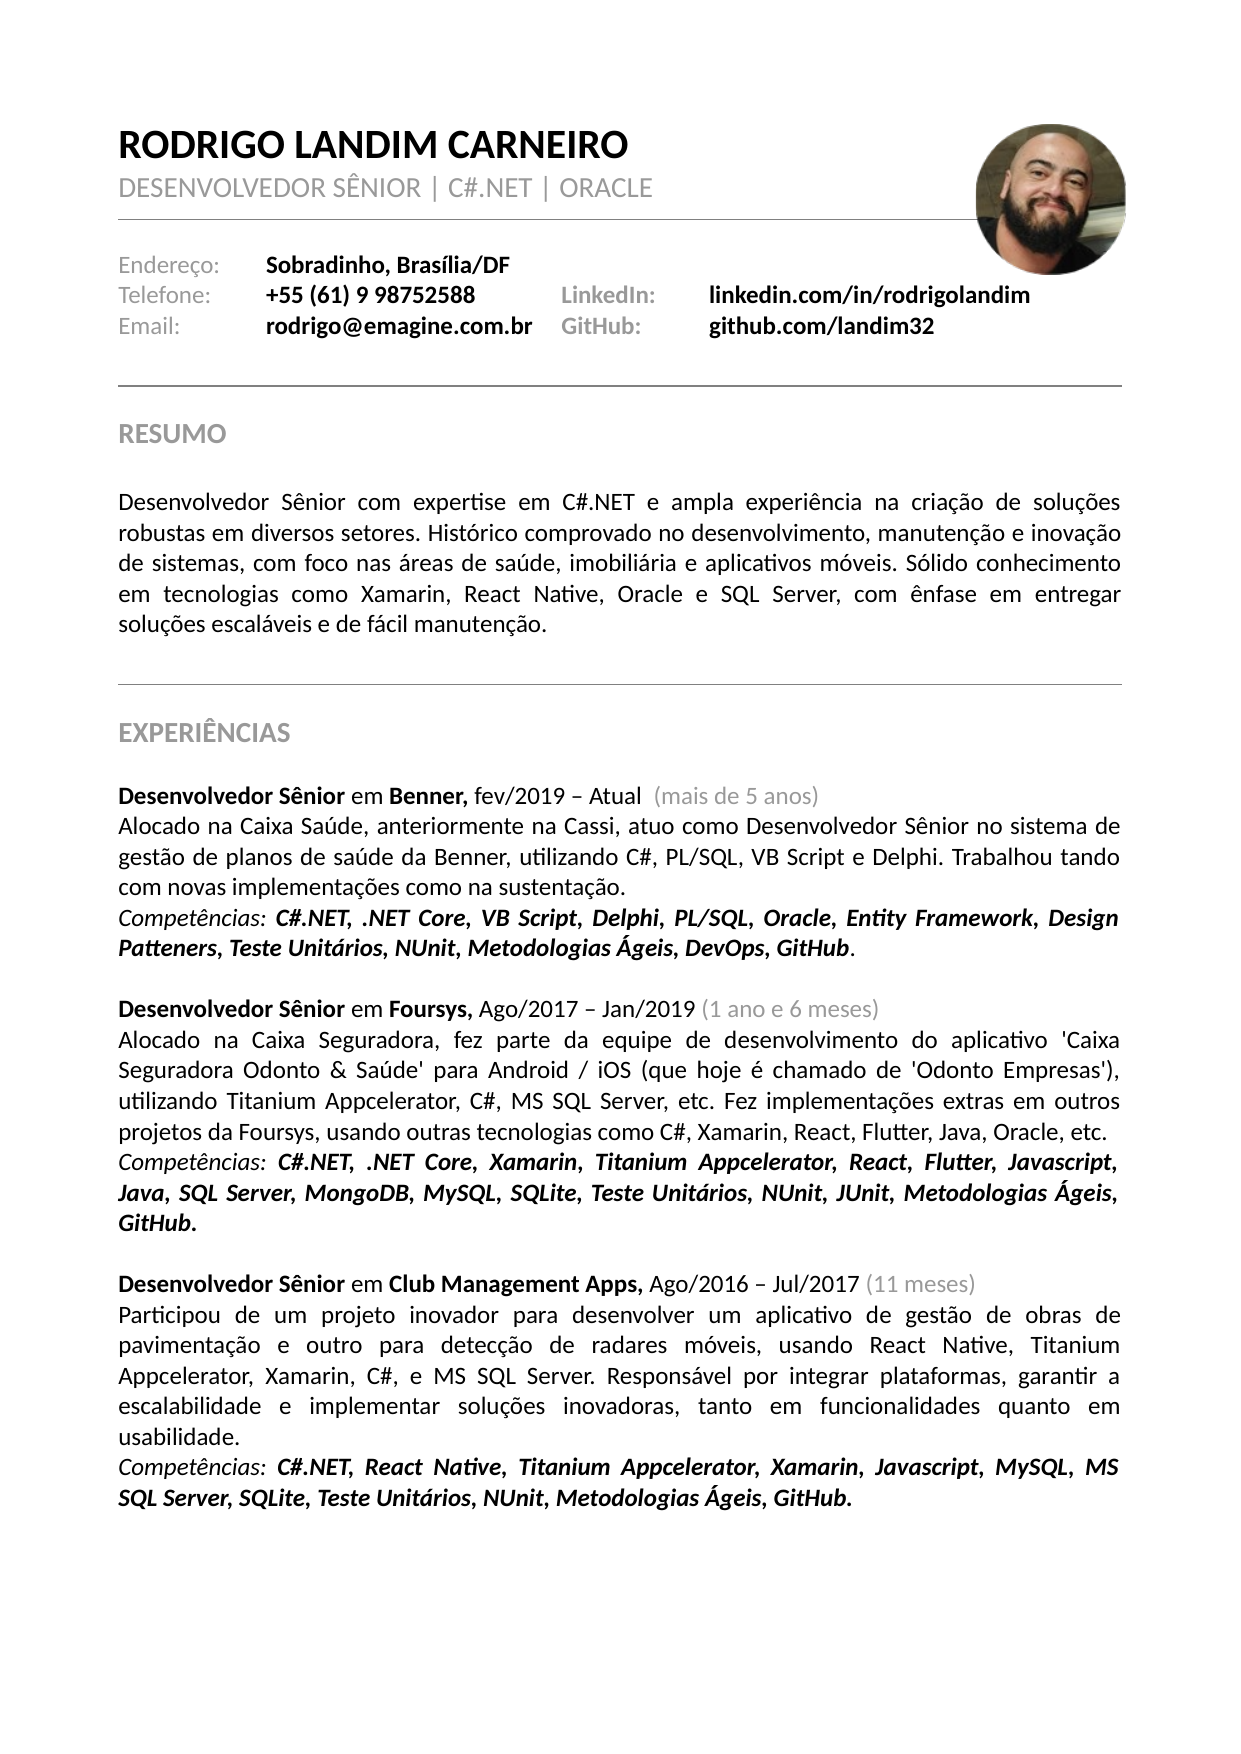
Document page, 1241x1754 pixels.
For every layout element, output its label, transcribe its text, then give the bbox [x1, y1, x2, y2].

text Participou de um projeto inovador para desenvolver um aplicativo de gestão de obras de pavimentação e outro para detecção de radares móveis, usando React Native, Titanium Appcelerator, Xamarin, C#, e MS SQL Server. Responsável por integrar plataformas, garantir a escalabilidade e implementar soluções inovadoras, tanto em funcionalidades quanto em usabilidade. [118, 1299, 1122, 1451]
text Desenvolvedor Sênior com expertise em C#.NET e ampla experiência na criação de soluções robustas em diversos setores. Histórico comprovado no desenvolvimento, manutenção e inovação de sistemas, com foco nas áreas de saúde, imobiliária e aplicativos móveis. Sólido conhecimento em tecnologias como Xamarin, React Native, Oracle e SQL Server, com ênfase em entregar soluções escaláveis e de fácil manutenção. [118, 486, 1122, 639]
text EXPERIÊNCIAS [118, 714, 1122, 749]
text Desenvolvedor Sênior em Foursys, Ago/2017 – Jan/2019 (1 ano e 6 meses) [118, 994, 1122, 1024]
text Alocado na Caixa Seguradora, fez parte da equipe de desenvolvimento do aplicativo 'Caixa Seguradora Odonto & Saúde' para Android / iOS (que hoje é chamado de 'Odonto Empresas'), utilizando Titanium Appcelerator, C#, MS SQL Server, etc. Fez implementações extras em outros projetos da Foursys, usando outras tecnologias como C#, Xamarin, React, Flutter, Java, Oracle, etc. [118, 1024, 1122, 1146]
text Competências: C#.NET, .NET Core, VB Script, Delphi, PL/SQL, Oracle, Entity Framework, Design Patteners, Teste Unitários, NUnit, Metodologias Ágeis, DevOps, GitHub. [118, 902, 1122, 963]
text Desenvolvedor Sênior em Benner, fev/2019 – Atual (mais de 5 anos) [118, 780, 1122, 811]
text Email: rodrigo@emagine.com.br GitHub: github.com/landim32 [118, 310, 1122, 340]
text RODRIGO LANDIM CARNEIRO [118, 118, 1122, 169]
text Endereço: Sobradinho, Brasília/DF [118, 249, 1122, 279]
text Telefone: +55 (61) 9 98752588 LinkedIn: linkedin.com/in/rodrigolandim [118, 279, 1122, 310]
text Competências: C#.NET, React Native, Titanium Appcelerator, Xamarin, Javascript, MySQL, MS SQL Server, SQLite, Teste Unitários, NUnit, Metodologias Ágeis, GitHub. [118, 1451, 1122, 1512]
text RESUMO [118, 415, 1122, 451]
picture [975, 124, 1127, 275]
text Alocado na Caixa Saúde, anteriormente na Cassi, atuo como Desenvolvedor Sênior no sistema de gestão de planos de saúde da Benner, utilizando C#, PL/SQL, VB Script e Delphi. Trabalhou tando com novas implementações como na sustentação. [118, 811, 1122, 902]
text DESENVOLVEDOR SÊNIOR | C#.NET | ORACLE [118, 169, 975, 204]
text Competências: C#.NET, .NET Core, Xamarin, Titanium Appcelerator, React, Flutter, Javascript, Java, SQL Server, MongoDB, MySQL, SQLite, Teste Unitários, NUnit, JUnit, Metodologias Ágeis, GitHub. [118, 1146, 1122, 1238]
text Desenvolvedor Sênior em Club Management Apps, Ago/2016 – Jul/2017 (11 meses) [118, 1268, 1122, 1299]
